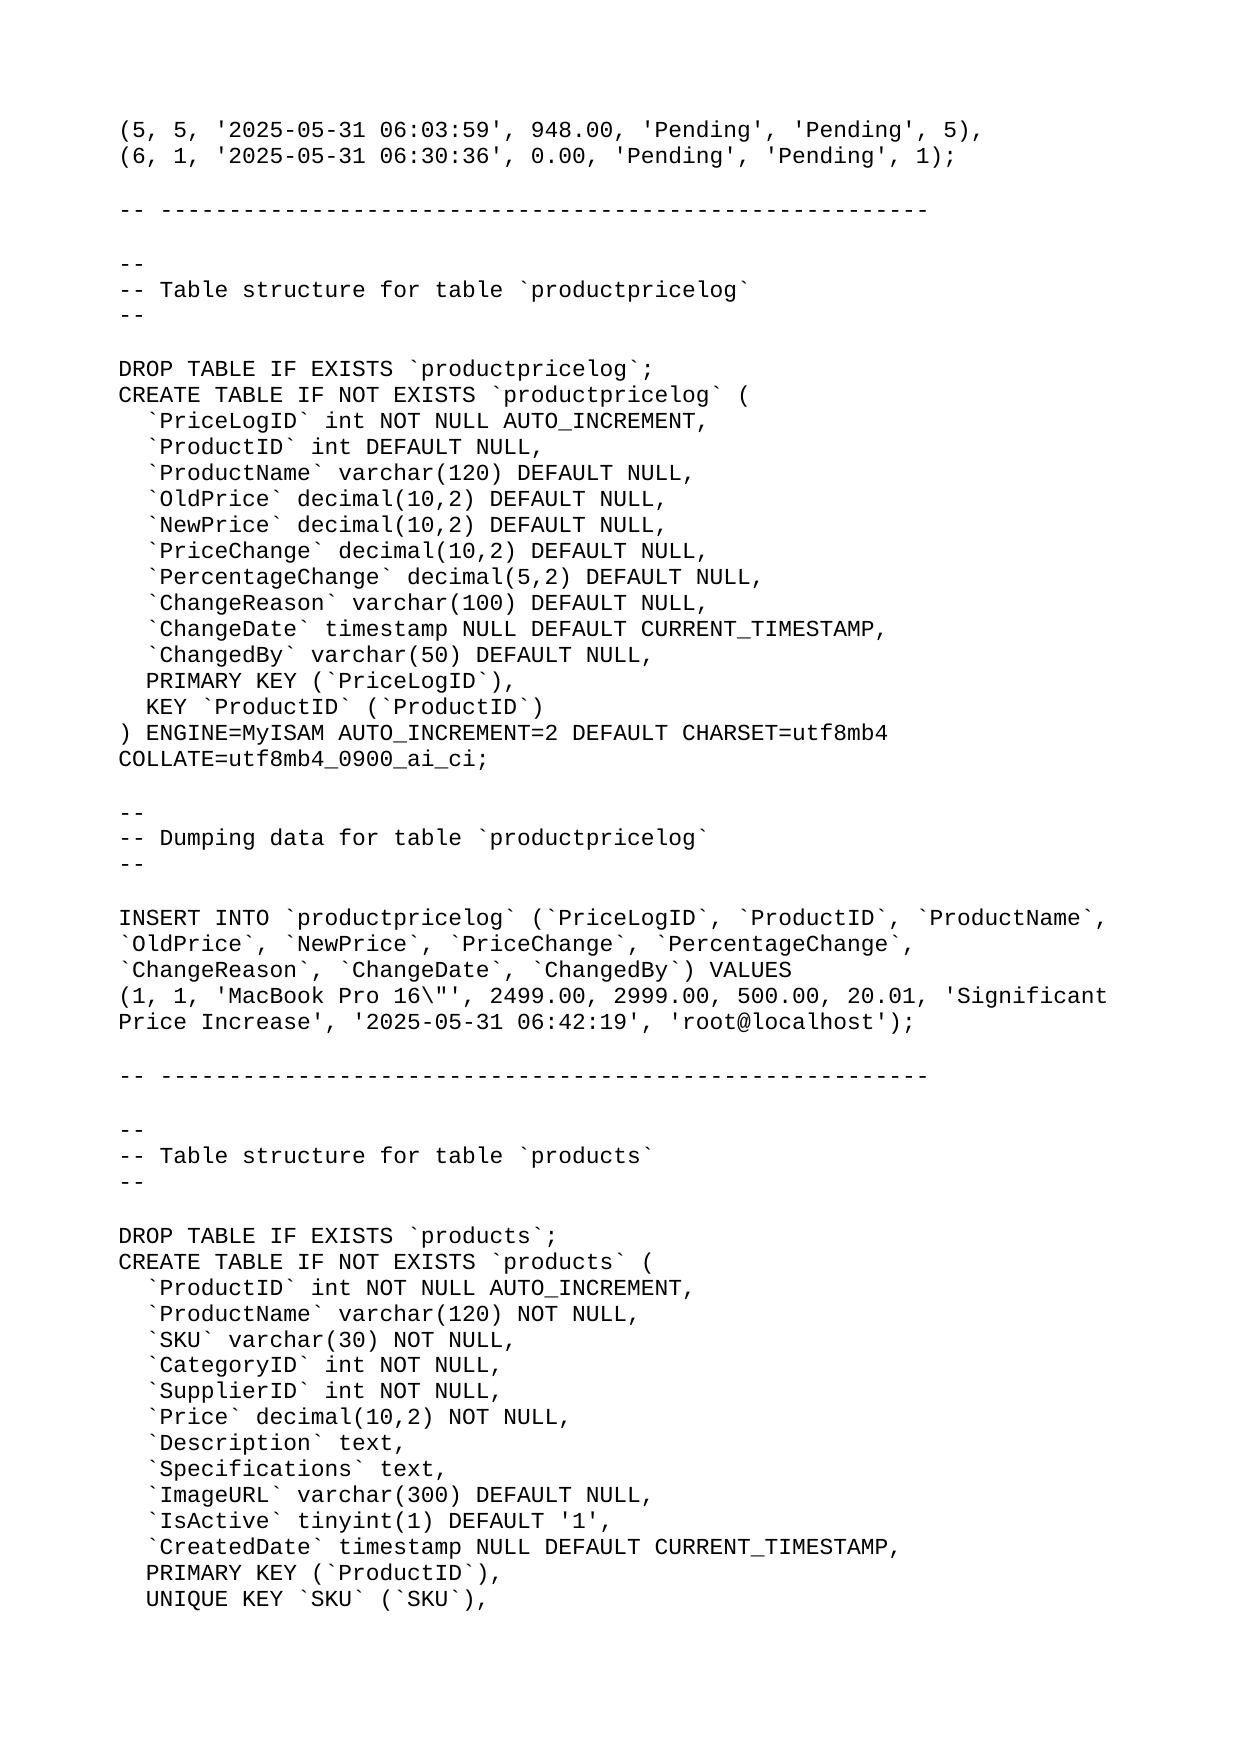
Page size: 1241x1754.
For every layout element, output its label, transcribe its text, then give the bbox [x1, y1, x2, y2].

text CREATE TABLE IF NOT EXISTS `productpricelog` ( [118, 384, 1122, 410]
text `PriceLogID` int NOT NULL AUTO_INCREMENT, [118, 410, 1122, 436]
text `PriceChange` decimal(10,2) DEFAULT NULL, [118, 539, 1122, 565]
text `IsActive` tinyint(1) DEFAULT '1', [118, 1509, 1122, 1535]
text ) ENGINE=MyISAM AUTO_INCREMENT=2 DEFAULT CHARSET=utf8mb4 COLLATE=utf8mb4_0900_ai_ci; [118, 721, 1122, 773]
text -- [118, 252, 1122, 278]
text `Description` text, [118, 1432, 1122, 1458]
text -- Table structure for table `productpricelog` [118, 278, 1122, 304]
text -- [118, 1118, 1122, 1144]
text `ChangedBy` varchar(50) DEFAULT NULL, [118, 643, 1122, 669]
text CREATE TABLE IF NOT EXISTS `products` ( [118, 1250, 1122, 1276]
text PRIMARY KEY (`PriceLogID`), [118, 669, 1122, 695]
text `Price` decimal(10,2) NOT NULL, [118, 1406, 1122, 1432]
text PRIMARY KEY (`ProductID`), [118, 1561, 1122, 1587]
text (1, 1, 'MacBook Pro 16\"', 2499.00, 2999.00, 500.00, 20.01, 'Significant Price Increase', '2025-05-31 06:42:19', 'root@localhost'); [118, 984, 1122, 1036]
text `NewPrice` decimal(10,2) DEFAULT NULL, [118, 513, 1122, 539]
text `ProductID` int DEFAULT NULL, [118, 436, 1122, 462]
text `CreatedDate` timestamp NULL DEFAULT CURRENT_TIMESTAMP, [118, 1535, 1122, 1561]
text `SupplierID` int NOT NULL, [118, 1380, 1122, 1406]
text `ProductName` varchar(120) NOT NULL, [118, 1302, 1122, 1328]
text `CategoryID` int NOT NULL, [118, 1354, 1122, 1380]
text -- Dumping data for table `productpricelog` [118, 827, 1122, 853]
text `Specifications` text, [118, 1458, 1122, 1483]
text `ChangeDate` timestamp NULL DEFAULT CURRENT_TIMESTAMP, [118, 617, 1122, 643]
text `ChangeReason` varchar(100) DEFAULT NULL, [118, 591, 1122, 617]
text `ProductName` varchar(120) DEFAULT NULL, [118, 462, 1122, 487]
text (6, 1, '2025-05-31 06:30:36', 0.00, 'Pending', 'Pending', 1); [118, 144, 1122, 170]
text `ImageURL` varchar(300) DEFAULT NULL, [118, 1483, 1122, 1509]
text -- [118, 853, 1122, 879]
text `SKU` varchar(30) NOT NULL, [118, 1328, 1122, 1354]
text KEY `ProductID` (`ProductID`) [118, 695, 1122, 721]
text -- -------------------------------------------------------- [118, 198, 1122, 224]
text `PercentageChange` decimal(5,2) DEFAULT NULL, [118, 565, 1122, 591]
text -- [118, 304, 1122, 330]
text UNIQUE KEY `SKU` (`SKU`), [118, 1587, 1122, 1613]
text `ProductID` int NOT NULL AUTO_INCREMENT, [118, 1276, 1122, 1302]
text DROP TABLE IF EXISTS `productpricelog`; [118, 358, 1122, 384]
text -- [118, 801, 1122, 827]
text (5, 5, '2025-05-31 06:03:59', 948.00, 'Pending', 'Pending', 5), [118, 118, 1122, 144]
text DROP TABLE IF EXISTS `products`; [118, 1224, 1122, 1250]
text -- [118, 1170, 1122, 1196]
text `OldPrice` decimal(10,2) DEFAULT NULL, [118, 487, 1122, 513]
text -- Table structure for table `products` [118, 1144, 1122, 1170]
text -- -------------------------------------------------------- [118, 1064, 1122, 1090]
text INSERT INTO `productpricelog` (`PriceLogID`, `ProductID`, `ProductName`, `OldPrice`, `NewPrice`, `PriceChange`, `PercentageChange`, `ChangeReason`, `ChangeDate`, `ChangedBy`) VALUES [118, 907, 1122, 984]
